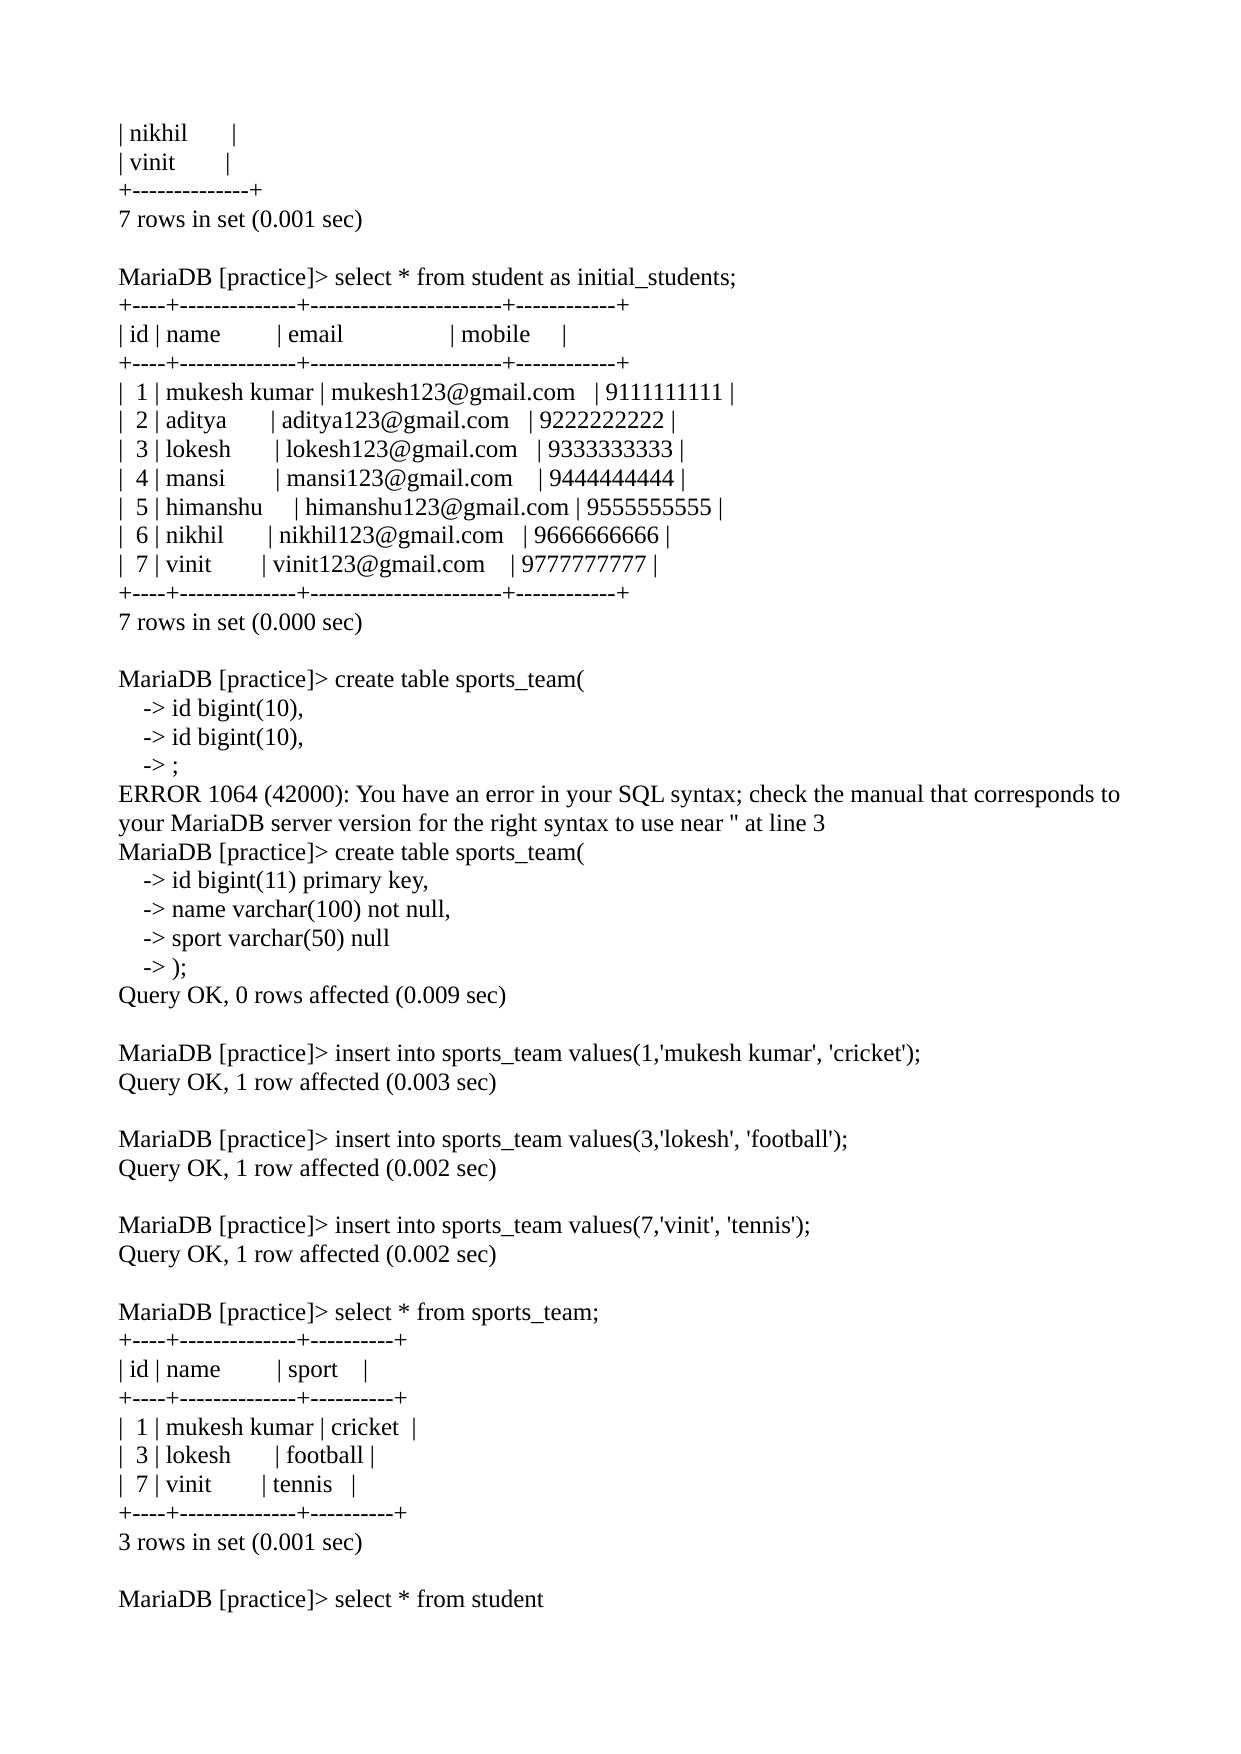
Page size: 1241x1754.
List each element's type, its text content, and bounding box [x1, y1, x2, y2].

text MariaDB [practice]> select * from sports_team; [118, 1297, 1122, 1326]
text | 7 | vinit | tennis | [118, 1469, 1122, 1498]
text Query OK, 1 row affected (0.002 sec) [118, 1153, 1122, 1182]
text -> id bigint(11) primary key, [118, 866, 1122, 894]
text | 4 | mansi | mansi123@gmail.com | 9444444444 | [118, 463, 1122, 492]
text MariaDB [practice]> insert into sports_team values(3,'lokesh', 'football'); [118, 1124, 1122, 1153]
text | 5 | himanshu | himanshu123@gmail.com | 9555555555 | [118, 492, 1122, 521]
text | 1 | mukesh kumar | cricket | [118, 1412, 1122, 1441]
text MariaDB [practice]> create table sports_team( [118, 837, 1122, 866]
text | id | name | email | mobile | [118, 319, 1122, 348]
text +----+--------------+-----------------------+------------+ [118, 291, 1122, 319]
text | 3 | lokesh | lokesh123@gmail.com | 9333333333 | [118, 434, 1122, 463]
text +----+--------------+-----------------------+------------+ [118, 578, 1122, 607]
text +--------------+ [118, 176, 1122, 204]
text MariaDB [practice]> select * from student [118, 1584, 1122, 1613]
text | 1 | mukesh kumar | mukesh123@gmail.com | 9111111111 | [118, 377, 1122, 406]
text 7 rows in set (0.000 sec) [118, 607, 1122, 636]
text 7 rows in set (0.001 sec) [118, 204, 1122, 233]
text | 3 | lokesh | football | [118, 1441, 1122, 1469]
text | 2 | aditya | aditya123@gmail.com | 9222222222 | [118, 406, 1122, 434]
text Query OK, 0 rows affected (0.009 sec) [118, 981, 1122, 1009]
text | 7 | vinit | vinit123@gmail.com | 9777777777 | [118, 549, 1122, 578]
text -> id bigint(10), [118, 693, 1122, 722]
text +----+--------------+----------+ [118, 1326, 1122, 1354]
text ERROR 1064 (42000): You have an error in your SQL syntax; check the manual that corresponds to your MariaDB server version for the right syntax to use near '' at line 3 [118, 779, 1122, 837]
text Query OK, 1 row affected (0.002 sec) [118, 1239, 1122, 1268]
text MariaDB [practice]> create table sports_team( [118, 664, 1122, 693]
text | 6 | nikhil | nikhil123@gmail.com | 9666666666 | [118, 521, 1122, 549]
text -> sport varchar(50) null [118, 923, 1122, 952]
text -> name varchar(100) not null, [118, 894, 1122, 923]
text MariaDB [practice]> insert into sports_team values(1,'mukesh kumar', 'cricket'); [118, 1038, 1122, 1067]
text +----+--------------+-----------------------+------------+ [118, 348, 1122, 377]
text -> id bigint(10), [118, 722, 1122, 751]
text +----+--------------+----------+ [118, 1383, 1122, 1412]
text | nikhil | [118, 118, 1122, 147]
text | id | name | sport | [118, 1354, 1122, 1383]
text -> ); [118, 952, 1122, 981]
text MariaDB [practice]> select * from student as initial_students; [118, 262, 1122, 291]
text Query OK, 1 row affected (0.003 sec) [118, 1067, 1122, 1096]
text MariaDB [practice]> insert into sports_team values(7,'vinit', 'tennis'); [118, 1211, 1122, 1239]
text 3 rows in set (0.001 sec) [118, 1527, 1122, 1556]
text -> ; [118, 751, 1122, 779]
text +----+--------------+----------+ [118, 1498, 1122, 1527]
text | vinit | [118, 147, 1122, 176]
